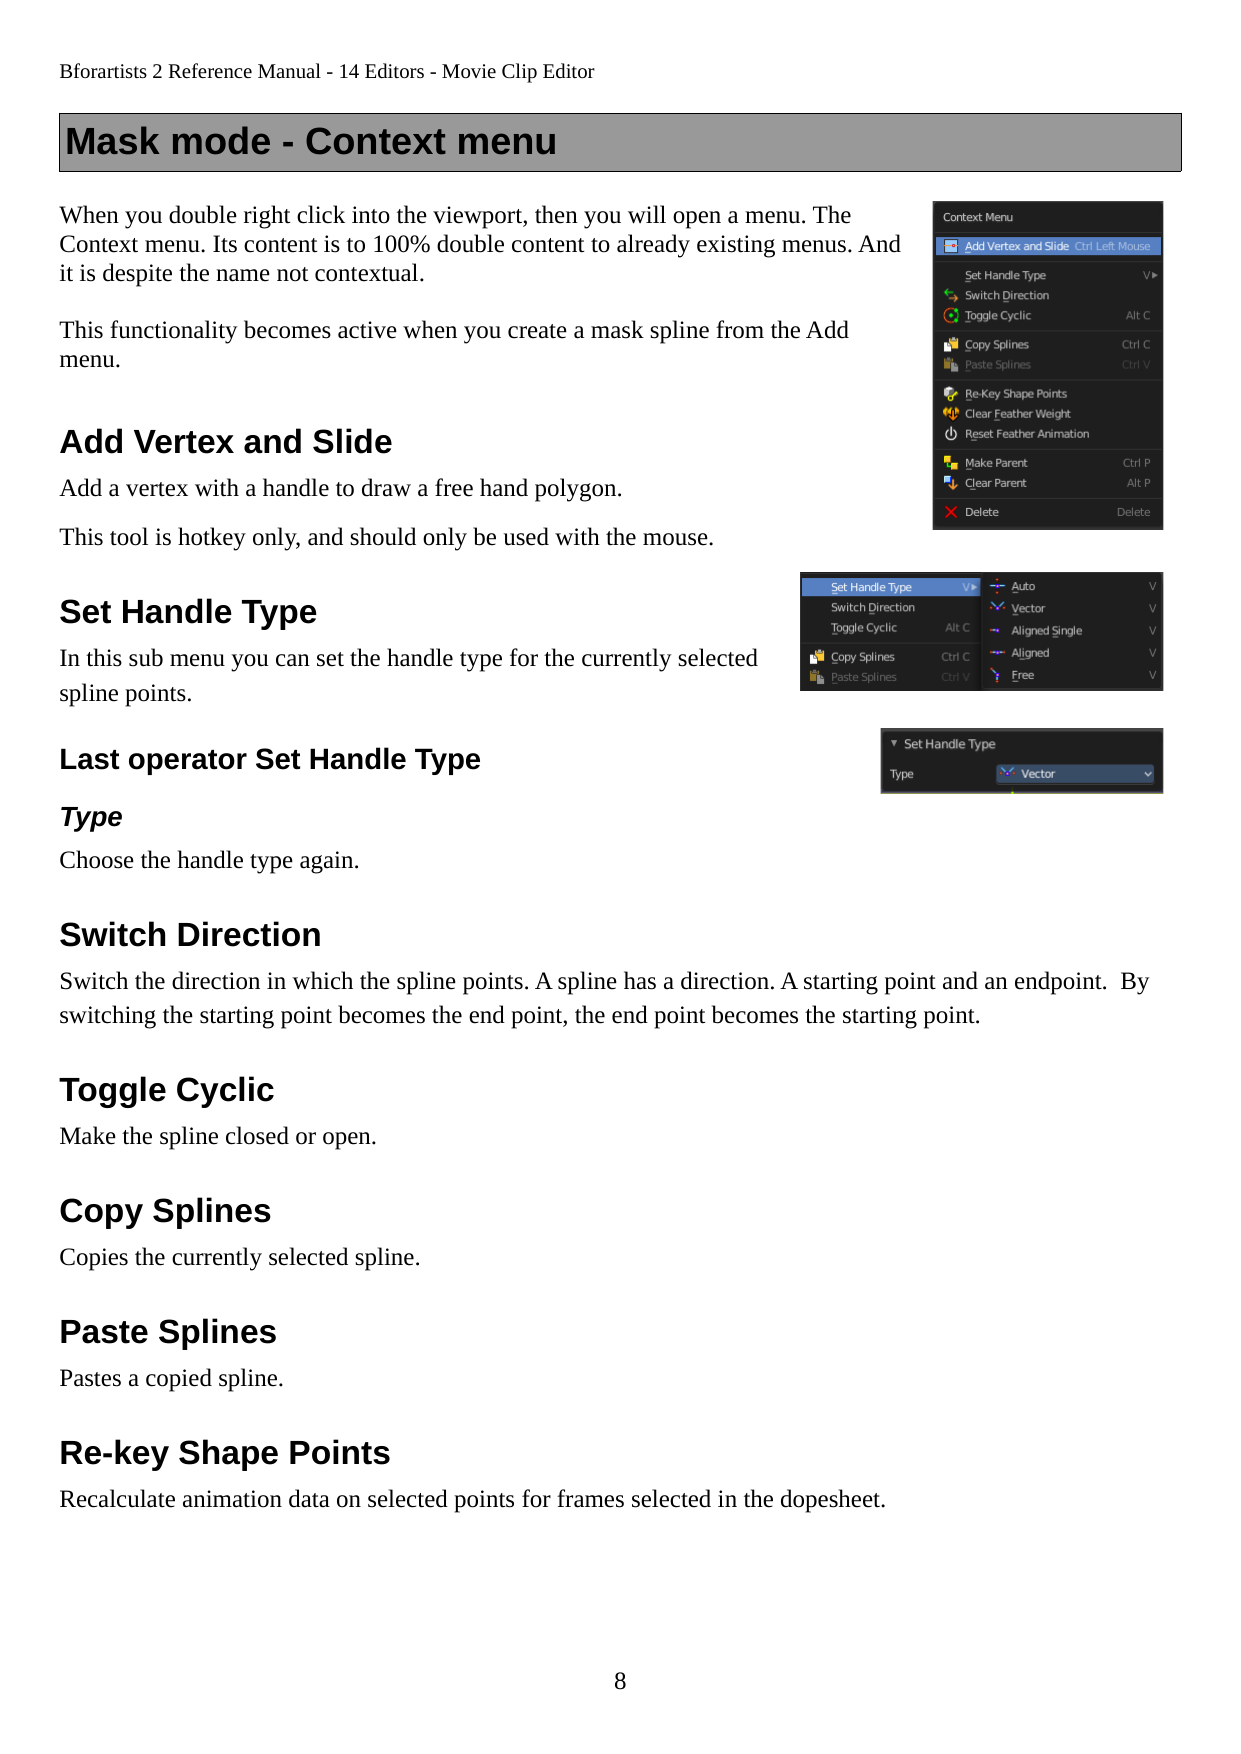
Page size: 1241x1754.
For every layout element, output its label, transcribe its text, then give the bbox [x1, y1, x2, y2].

text Make the spline closed or open. [59, 1121, 1181, 1150]
subtitle Last operator Set Handle Type [59, 742, 880, 775]
text Choose the handle type again. [59, 845, 1181, 873]
text In this sub menu you can set the handle type for the currently selected spline points. [59, 643, 1181, 707]
subtitle Paste Splines [59, 1312, 1181, 1351]
subtitle Type [59, 800, 1181, 832]
text This functionality becomes active when you create a mask spline from the Add menu. [59, 315, 932, 373]
subtitle Switch Direction [59, 914, 1181, 953]
picture [800, 572, 1164, 691]
picture [880, 728, 1164, 794]
table_header Mask mode - Context menu [60, 114, 1181, 171]
text Pastes a copied spline. [59, 1363, 1181, 1392]
text Add a vertex with a handle to draw a free hand polygon. [59, 473, 932, 502]
text When you double right click into the viewport, then you will open a menu. The Context menu. Its content is to 100% double content to already existing menus. And it is despite the name not contextual. [59, 200, 1181, 286]
list Recalculate animation data on selected points for frames selected in the dopesheet. [59, 1484, 1181, 1513]
subtitle Copy Splines [59, 1191, 1181, 1230]
subtitle Add Vertex and Slide [59, 422, 932, 461]
subtitle Re-key Shape Points [59, 1433, 1181, 1472]
subtitle [1164, 592, 1181, 631]
text Copies the currently selected spline. [59, 1242, 1181, 1271]
subtitle Set Handle Type [59, 592, 800, 631]
picture [932, 201, 1164, 530]
subtitle [1164, 422, 1181, 461]
text This tool is hotkey only, and should only be used with the mouse. [59, 522, 1181, 551]
subtitle Toggle Cyclic [59, 1070, 1181, 1109]
text Switch the direction in which the spline points. A spline has a direction. A starting point and an endpoint. By switching the starting point becomes the end point, the end point becomes the starting point. [59, 966, 1181, 1029]
